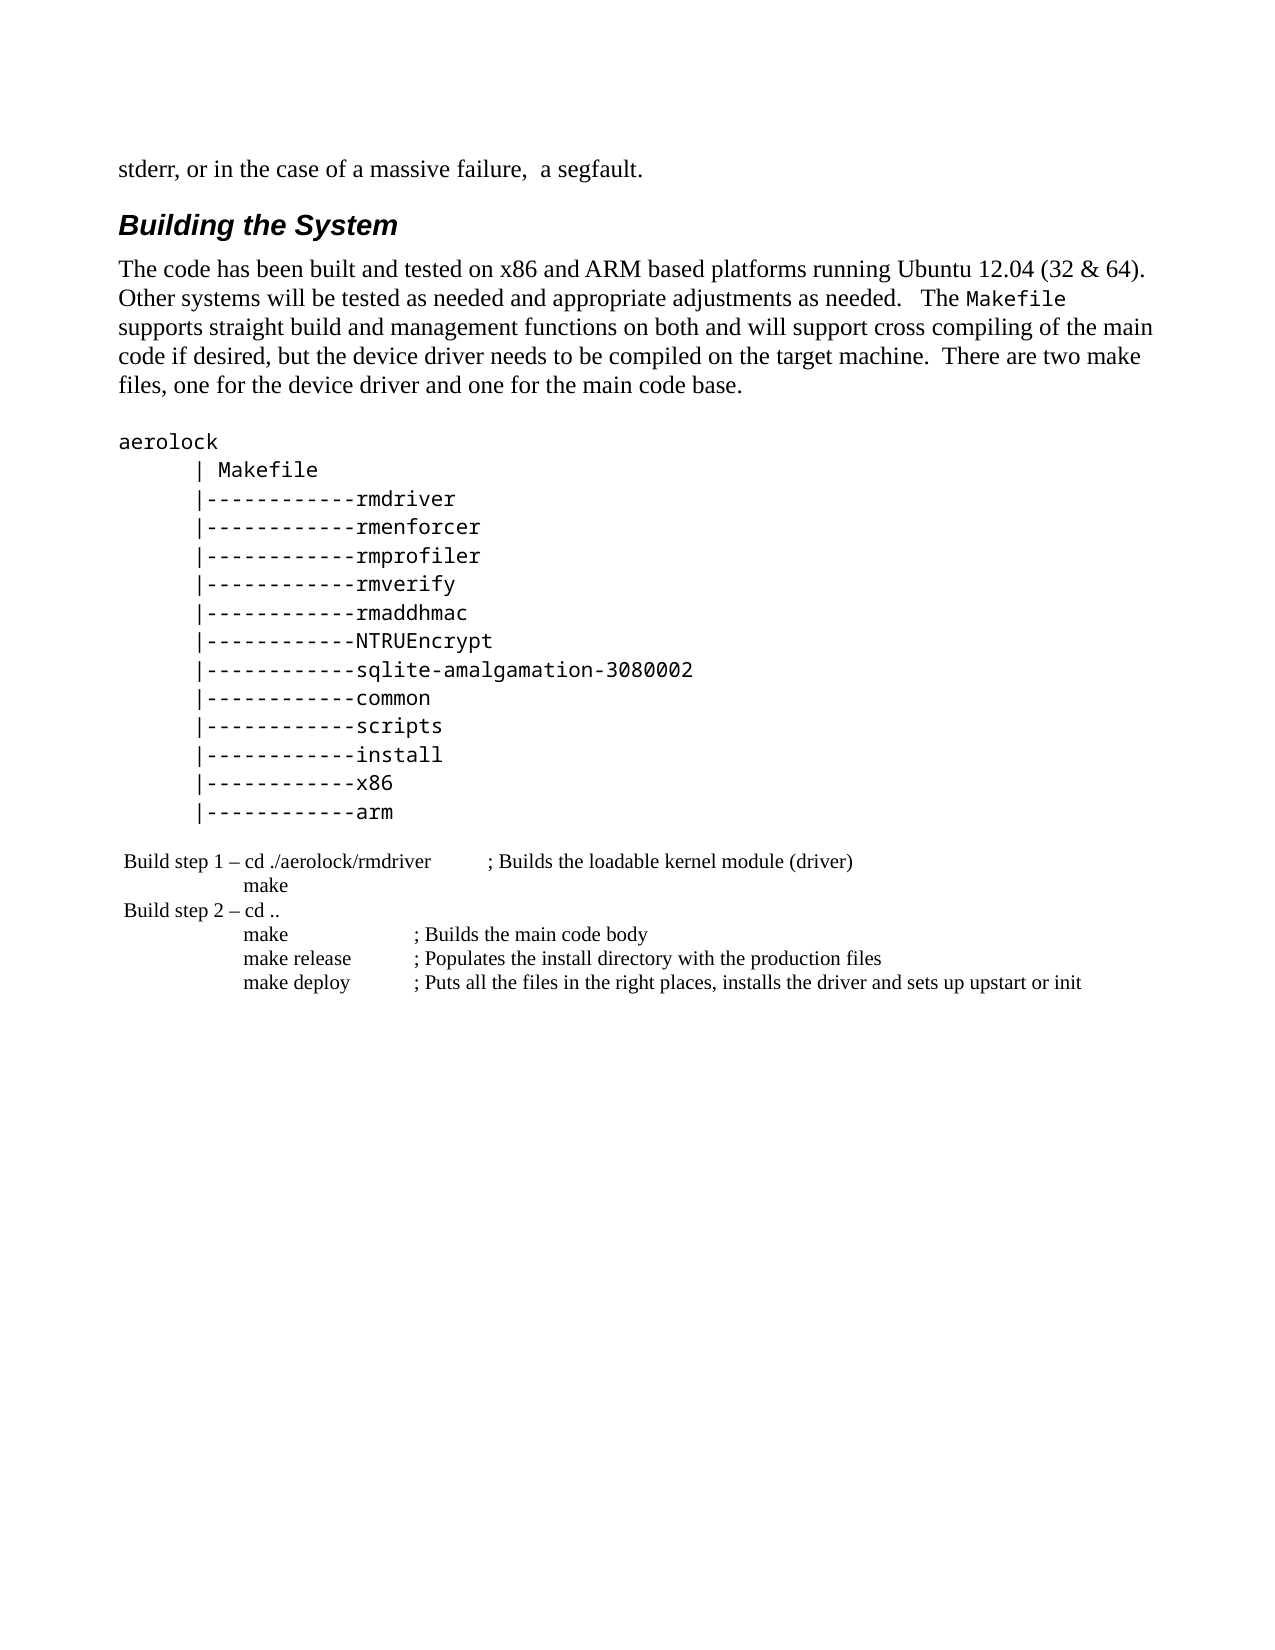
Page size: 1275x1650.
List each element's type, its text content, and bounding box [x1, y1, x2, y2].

text make deploy ; Puts all the files in the right places, installs the driver and sets up upstart or init [118, 970, 1157, 994]
text |------------common [118, 683, 1157, 712]
text |------------rmenforcer [118, 512, 1157, 541]
text The code has been built and tested on x86 and ARM based platforms running Ubuntu 12.04 (32 & 64). Other systems will be tested as needed and appropriate adjustments as needed. The Makefile supports straight build and management functions on both and will support cross compiling of the main code if desired, but the device driver needs to be compiled on the target machine. There are two make files, one for the device driver and one for the main code base. [118, 254, 1157, 398]
text |------------arm [118, 797, 1157, 849]
text make [118, 873, 1157, 897]
text stderr, or in the case of a massive failure, a segfault. [118, 154, 1157, 183]
text | Makefile [118, 456, 1157, 484]
subtitle Building the System [118, 208, 1157, 241]
text make release ; Populates the install directory with the production files [118, 946, 1157, 970]
text |------------rmdriver [118, 484, 1157, 512]
text make ; Builds the main code body [118, 922, 1157, 946]
text |------------scripts [118, 712, 1157, 740]
text |------------rmaddhmac [118, 598, 1157, 626]
text Build step 2 – cd .. [118, 897, 1157, 922]
text |------------install [118, 740, 1157, 768]
text aerolock [118, 427, 1157, 456]
text |------------NTRUEncrypt [118, 626, 1157, 655]
text Build step 1 – cd ./aerolock/rmdriver ; Builds the loadable kernel module (driver) [118, 849, 1157, 873]
text |------------x86 [118, 768, 1157, 797]
text |------------rmverify [118, 569, 1157, 598]
text |------------rmprofiler [118, 541, 1157, 569]
text |------------sqlite-amalgamation-3080002 [118, 655, 1157, 683]
